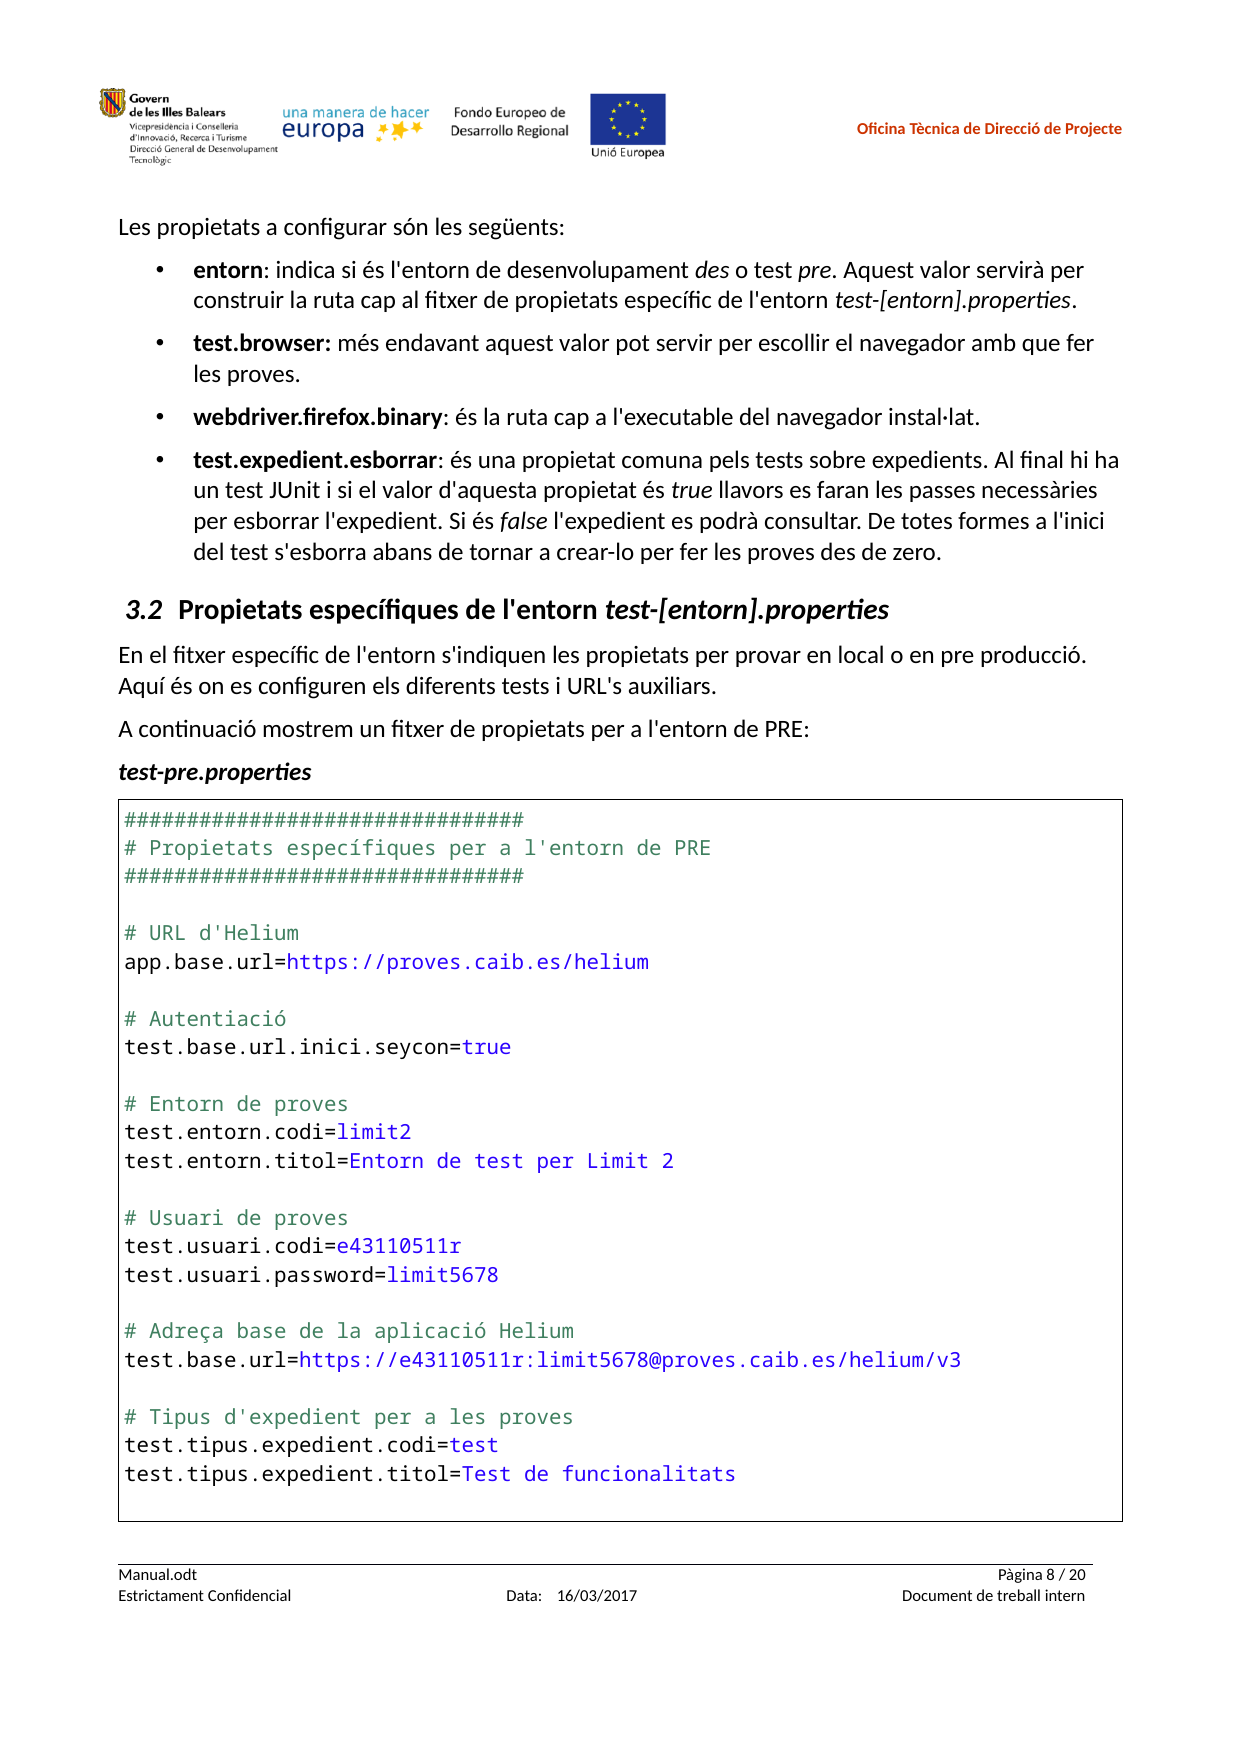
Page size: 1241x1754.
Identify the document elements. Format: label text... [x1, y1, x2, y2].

list test.browser: més endavant aquest valor pot servir per escollir el navegador amb que fer les proves. [156, 327, 1122, 388]
table_header ################################ # Propietats específiques per a l'entorn de PRE ################################ # URL d'Helium app.base.url=https://proves.caib.es/helium # Autentiació test.base.url.inici.seycon=true # Entorn de proves test.entorn.codi=limit2 test.entorn.titol=Entorn de test per Limit 2 # Usuari de proves test.usuari.codi=e43110511r test.usuari.password=limit5678 # Adreça base de la aplicació Helium test.base.url=https://e43110511r:limit5678@proves.caib.es/helium/v3 # Tipus d'expedient per a les proves test.tipus.expedient.codi=test test.tipus.expedient.titol=Test de funcionalitats [119, 800, 1122, 1521]
subtitle Propietats específiques de l'entorn test-[entorn].properties [118, 591, 1122, 627]
text test-pre.properties [118, 756, 1122, 786]
list test.expedient.esborrar: és una propietat comuna pels tests sobre expedients. Al final hi ha un test JUnit i si el valor d'aquesta propietat és true llavors es faran les passes necessàries per esborrar l'expedient. Si és false l'expedient es podrà consultar. De totes formes a l'inici del test s'esborra abans de tornar a crear-lo per fer les proves des de zero. [156, 444, 1122, 566]
text En el fitxer específic de l'entorn s'indiquen les propietats per provar en local o en pre producció. Aquí és on es configuren els diferents tests i URL's auxiliars. [118, 639, 1122, 700]
picture [99, 87, 668, 166]
text A continuació mostrem un fitxer de propietats per a l'entorn de PRE: [118, 713, 1122, 743]
list webdriver.firefox.binary: és la ruta cap a l'executable del navegador instal·lat. [156, 401, 1122, 432]
text Les propietats a configurar són les següents: [118, 211, 1122, 241]
list entorn: indica si és l'entorn de desenvolupament des o test pre. Aquest valor servirà per construir la ruta cap al fitxer de propietats específic de l'entorn test-[entorn].properties. [156, 254, 1122, 315]
